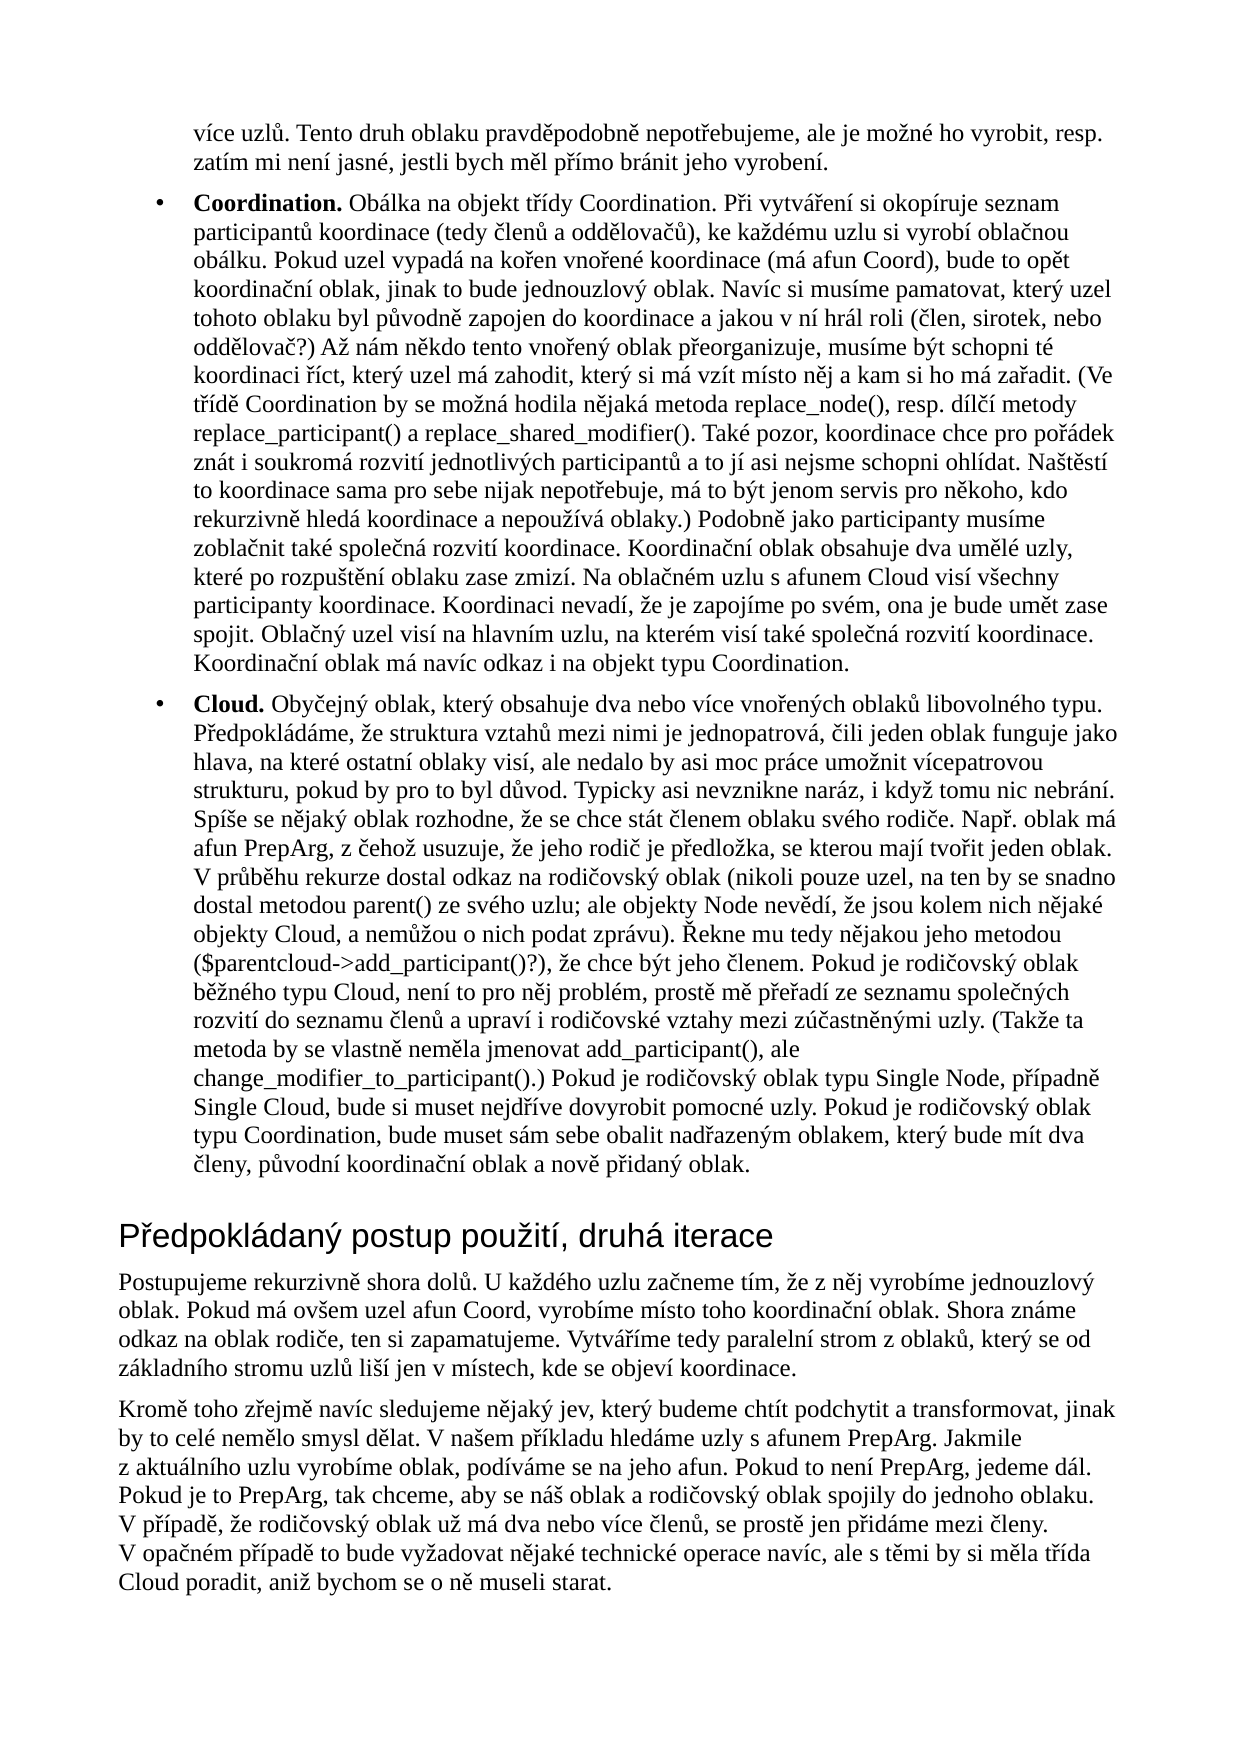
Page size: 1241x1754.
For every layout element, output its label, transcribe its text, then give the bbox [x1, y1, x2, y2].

subtitle Předpokládaný postup použití, druhá iterace [118, 1216, 1122, 1254]
text Kromě toho zřejmě navíc sledujeme nějaký jev, který budeme chtít podchytit a transformovat, jinak by to celé nemělo smysl dělat. V našem příkladu hledáme uzly s afunem PrepArg. Jakmile z aktuálního uzlu vyrobíme oblak, podíváme se na jeho afun. Pokud to není PrepArg, jedeme dál. Pokud je to PrepArg, tak chceme, aby se náš oblak a rodičovský oblak spojily do jednoho oblaku. V případě, že rodičovský oblak už má dva nebo více členů, se prostě jen přidáme mezi členy. V opačném případě to bude vyžadovat nějaké technické operace navíc, ale s těmi by si měla třída Cloud poradit, aniž bychom se o ně museli starat. [118, 1394, 1122, 1596]
list Coordination. Obálka na objekt třídy Coordination. Při vytváření si okopíruje seznam participantů koordinace (tedy členů a oddělovačů), ke každému uzlu si vyrobí oblačnou obálku. Pokud uzel vypadá na kořen vnořené koordinace (má afun Coord), bude to opět koordinační oblak, jinak to bude jednouzlový oblak. Navíc si musíme pamatovat, který uzel tohoto oblaku byl původně zapojen do koordinace a jakou v ní hrál roli (člen, sirotek, nebo oddělovač?) Až nám někdo tento vnořený oblak přeorganizuje, musíme být schopni té koordinaci říct, který uzel má zahodit, který si má vzít místo něj a kam si ho má zařadit. (Ve třídě Coordination by se možná hodila nějaká metoda replace_node(), resp. dílčí metody replace_participant() a replace_shared_modifier(). Také pozor, koordinace chce pro pořádek znát i soukromá rozvití jednotlivých participantů a to jí asi nejsme schopni ohlídat. Naštěstí to koordinace sama pro sebe nijak nepotřebuje, má to být jenom servis pro někoho, kdo rekurzivně hledá koordinace a nepoužívá oblaky.) Podobně jako participanty musíme zoblačnit také společná rozvití koordinace. Koordinační oblak obsahuje dva umělé uzly, které po rozpuštění oblaku zase zmizí. Na oblačném uzlu s afunem Cloud visí všechny participanty koordinace. Koordinaci nevadí, že je zapojíme po svém, ona je bude umět zase spojit. Oblačný uzel visí na hlavním uzlu, na kterém visí také společná rozvití koordinace. Koordinační oblak má navíc odkaz i na objekt typu Coordination. [156, 188, 1122, 677]
text Postupujeme rekurzivně shora dolů. U každého uzlu začneme tím, že z něj vyrobíme jednouzlový oblak. Pokud má ovšem uzel afun Coord, vyrobíme místo toho koordinační oblak. Shora známe odkaz na oblak rodiče, ten si zapamatujeme. Vytváříme tedy paralelní strom z oblaků, který se od základního stromu uzlů liší jen v místech, kde se objeví koordinace. [118, 1267, 1122, 1382]
list Cloud. Obyčejný oblak, který obsahuje dva nebo více vnořených oblaků libovolného typu. Předpokládáme, že struktura vztahů mezi nimi je jednopatrová, čili jeden oblak funguje jako hlava, na které ostatní oblaky visí, ale nedalo by asi moc práce umožnit vícepatrovou strukturu, pokud by pro to byl důvod. Typicky asi nevznikne naráz, i když tomu nic nebrání. Spíše se nějaký oblak rozhodne, že se chce stát členem oblaku svého rodiče. Např. oblak má afun PrepArg, z čehož usuzuje, že jeho rodič je předložka, se kterou mají tvořit jeden oblak. V průběhu rekurze dostal odkaz na rodičovský oblak (nikoli pouze uzel, na ten by se snadno dostal metodou parent() ze svého uzlu; ale objekty Node nevědí, že jsou kolem nich nějaké objekty Cloud, a nemůžou o nich podat zprávu). Řekne mu tedy nějakou jeho metodou ($parentcloud->add_participant()?), že chce být jeho členem. Pokud je rodičovský oblak běžného typu Cloud, není to pro něj problém, prostě mě přeřadí ze seznamu společných rozvití do seznamu členů a upraví i rodičovské vztahy mezi zúčastněnými uzly. (Takže ta metoda by se vlastně neměla jmenovat add_participant(), ale change_modifier_to_participant().) Pokud je rodičovský oblak typu Single Node, případně Single Cloud, bude si muset nejdříve dovyrobit pomocné uzly. Pokud je rodičovský oblak typu Coordination, bude muset sám sebe obalit nadřazeným oblakem, který bude mít dva členy, původní koordinační oblak a nově přidaný oblak. [156, 689, 1122, 1178]
list více uzlů. Tento druh oblaku pravděpodobně nepotřebujeme, ale je možné ho vyrobit, resp. zatím mi není jasné, jestli bych měl přímo bránit jeho vyrobení. [156, 118, 1122, 176]
